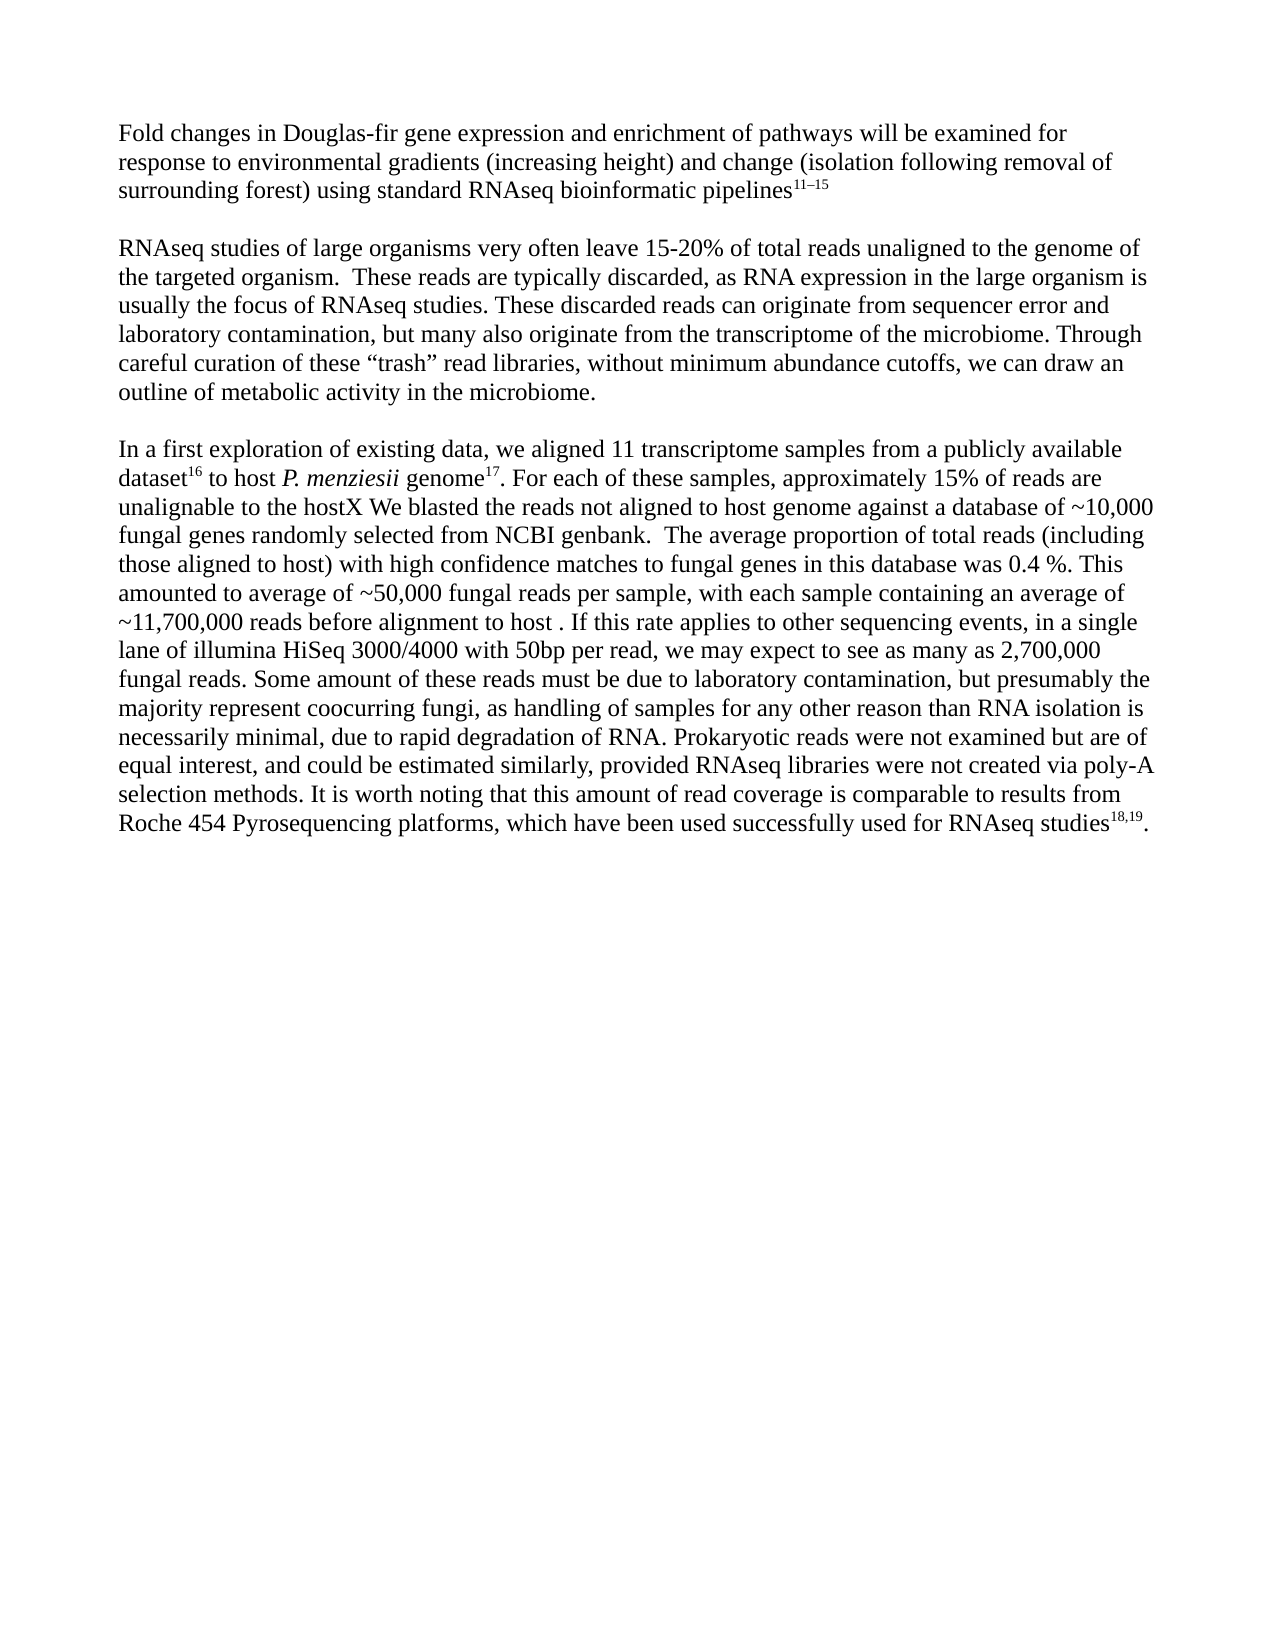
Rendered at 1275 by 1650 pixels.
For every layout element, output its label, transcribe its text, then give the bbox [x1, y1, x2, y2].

text RNAseq studies of large organisms very often leave 15-20% of total reads unaligned to the genome of the targeted organism. These reads are typically discarded, as RNA expression in the large organism is usually the focus of RNAseq studies. These discarded reads can originate from sequencer error and laboratory contamination, but many also originate from the transcriptome of the microbiome. Through careful curation of these “trash” read libraries, without minimum abundance cutoffs, we can draw an outline of metabolic activity in the microbiome. [118, 233, 1157, 406]
text Fold changes in Douglas-fir gene expression and enrichment of pathways will be examined for response to environmental gradients (increasing height) and change (isolation following removal of surrounding forest) using standard RNAseq bioinformatic pipelines11–15 [118, 118, 1157, 204]
text In a first exploration of existing data, we aligned 11 transcriptome samples from a publicly available dataset16 to host P. menziesii genome17. For each of these samples, approximately 15% of reads are unalignable to the hostX We blasted the reads not aligned to host genome against a database of ~10,000 fungal genes randomly selected from NCBI genbank. The average proportion of total reads (including those aligned to host) with high confidence matches to fungal genes in this database was 0.4 %. This amounted to average of ~50,000 fungal reads per sample, with each sample containing an average of ~11,700,000 reads before alignment to host . If this rate applies to other sequencing events, in a single lane of illumina HiSeq 3000/4000 with 50bp per read, we may expect to see as many as 2,700,000 fungal reads. Some amount of these reads must be due to laboratory contamination, but presumably the majority represent coocurring fungi, as handling of samples for any other reason than RNA isolation is necessarily minimal, due to rapid degradation of RNA. Prokaryotic reads were not examined but are of equal interest, and could be estimated similarly, provided RNAseq libraries were not created via poly-A selection methods. It is worth noting that this amount of read coverage is comparable to results from Roche 454 Pyrosequencing platforms, which have been used successfully used for RNAseq studies18,19. [118, 434, 1157, 837]
